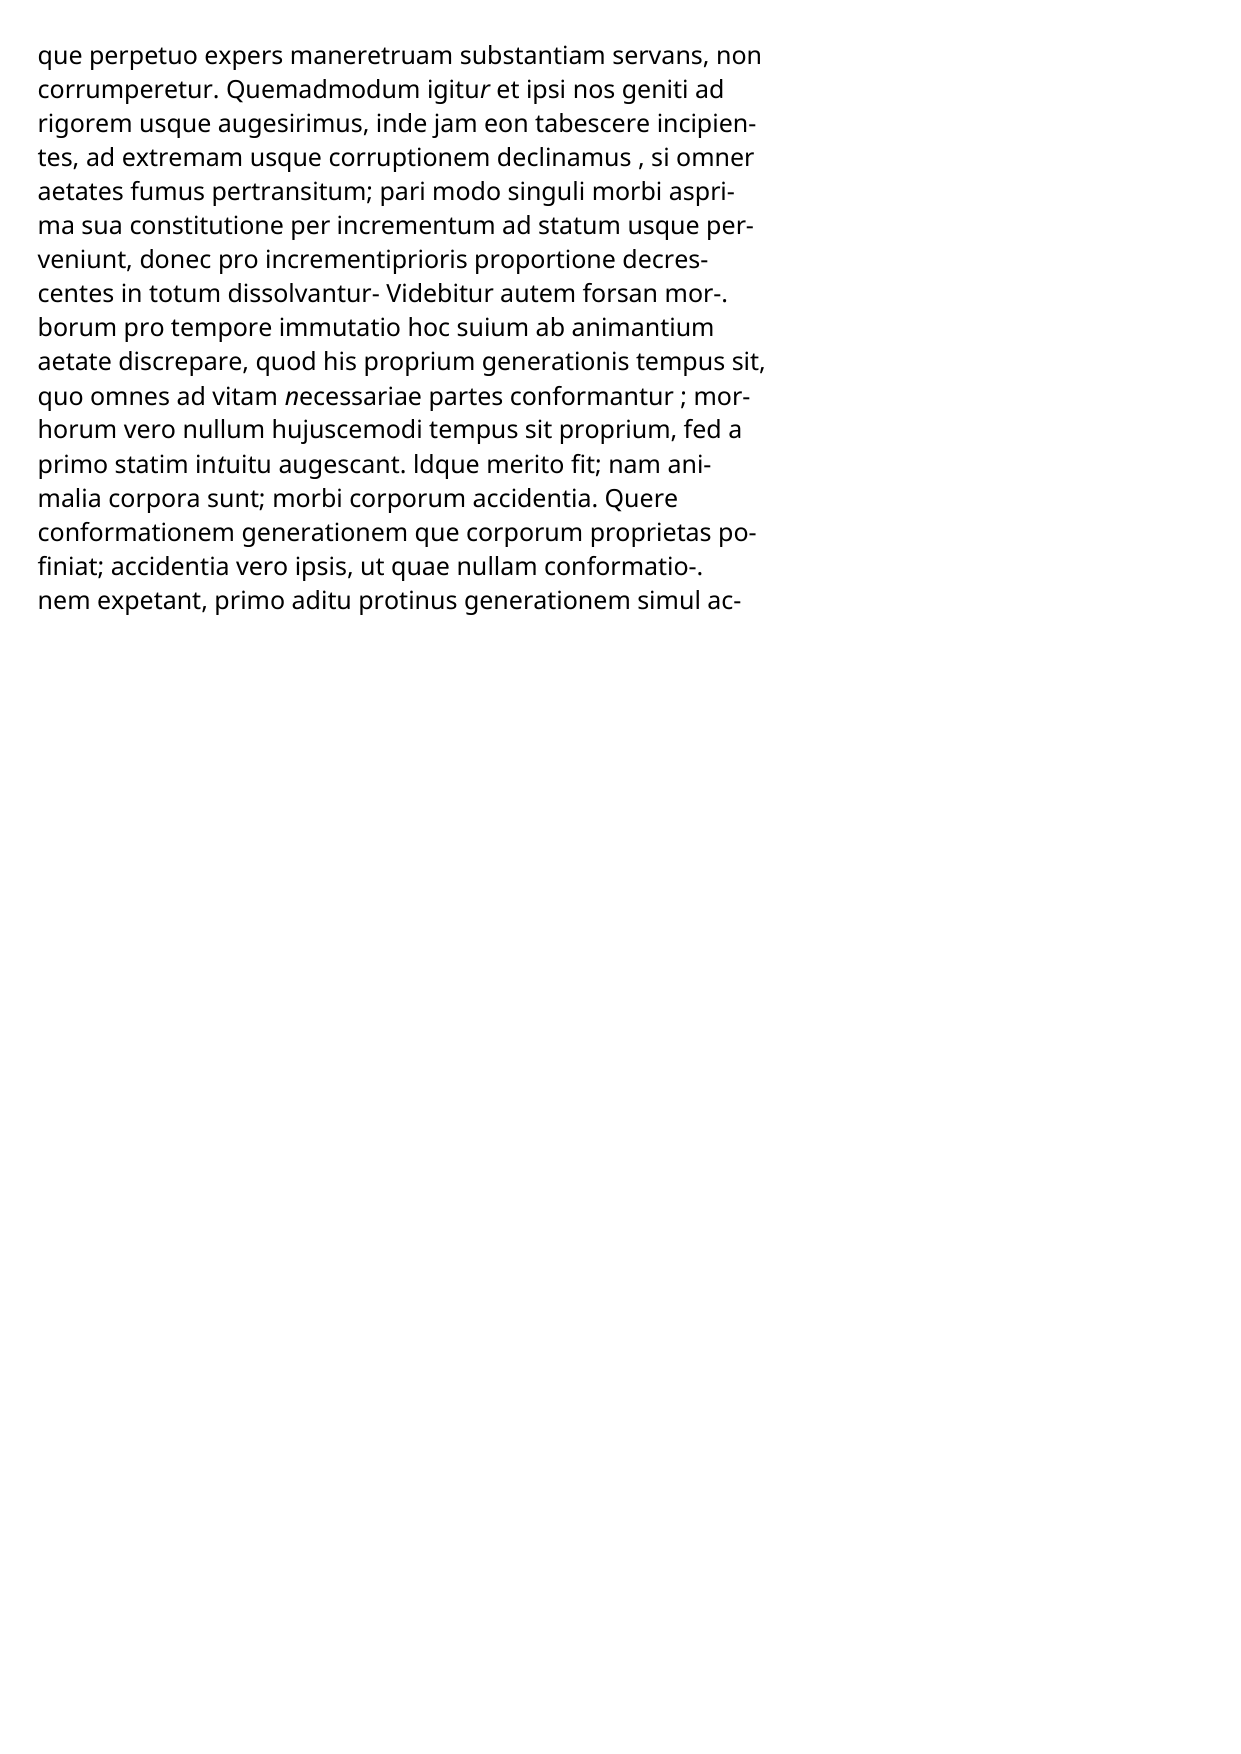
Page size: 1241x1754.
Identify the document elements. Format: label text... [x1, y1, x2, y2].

text que perpetuo expers maneretruam substantiam servans, non corrumperetur. Quemadmodum igitur et ipsi nos geniti ad rigorem usque augesirimus, inde jam eon tabescere incipien- tes, ad extremam usque corruptionem declinamus , si omner aetates fumus pertransitum; pari modo singuli morbi aspri- ma sua constitutione per incrementum ad statum usque per- veniunt, donec pro incrementiprioris proportione decres- centes in totum dissolvantur- Videbitur autem forsan mor-. borum pro tempore immutatio hoc suium ab animantium aetate discrepare, quod his proprium generationis tempus sit, quo omnes ad vitam necessariae partes conformantur ; mor- horum vero nullum hujuscemodi tempus sit proprium, fed a primo statim intuitu augescant. ldque merito fit; nam ani- malia corpora sunt; morbi corporum accidentia. Quere conformationem generationem que corporum proprietas po- finiat; accidentia vero ipsis, ut quae nullam conformatio-. nem expetant, primo aditu protinus generationem simul ac- [37, 37, 1203, 617]
